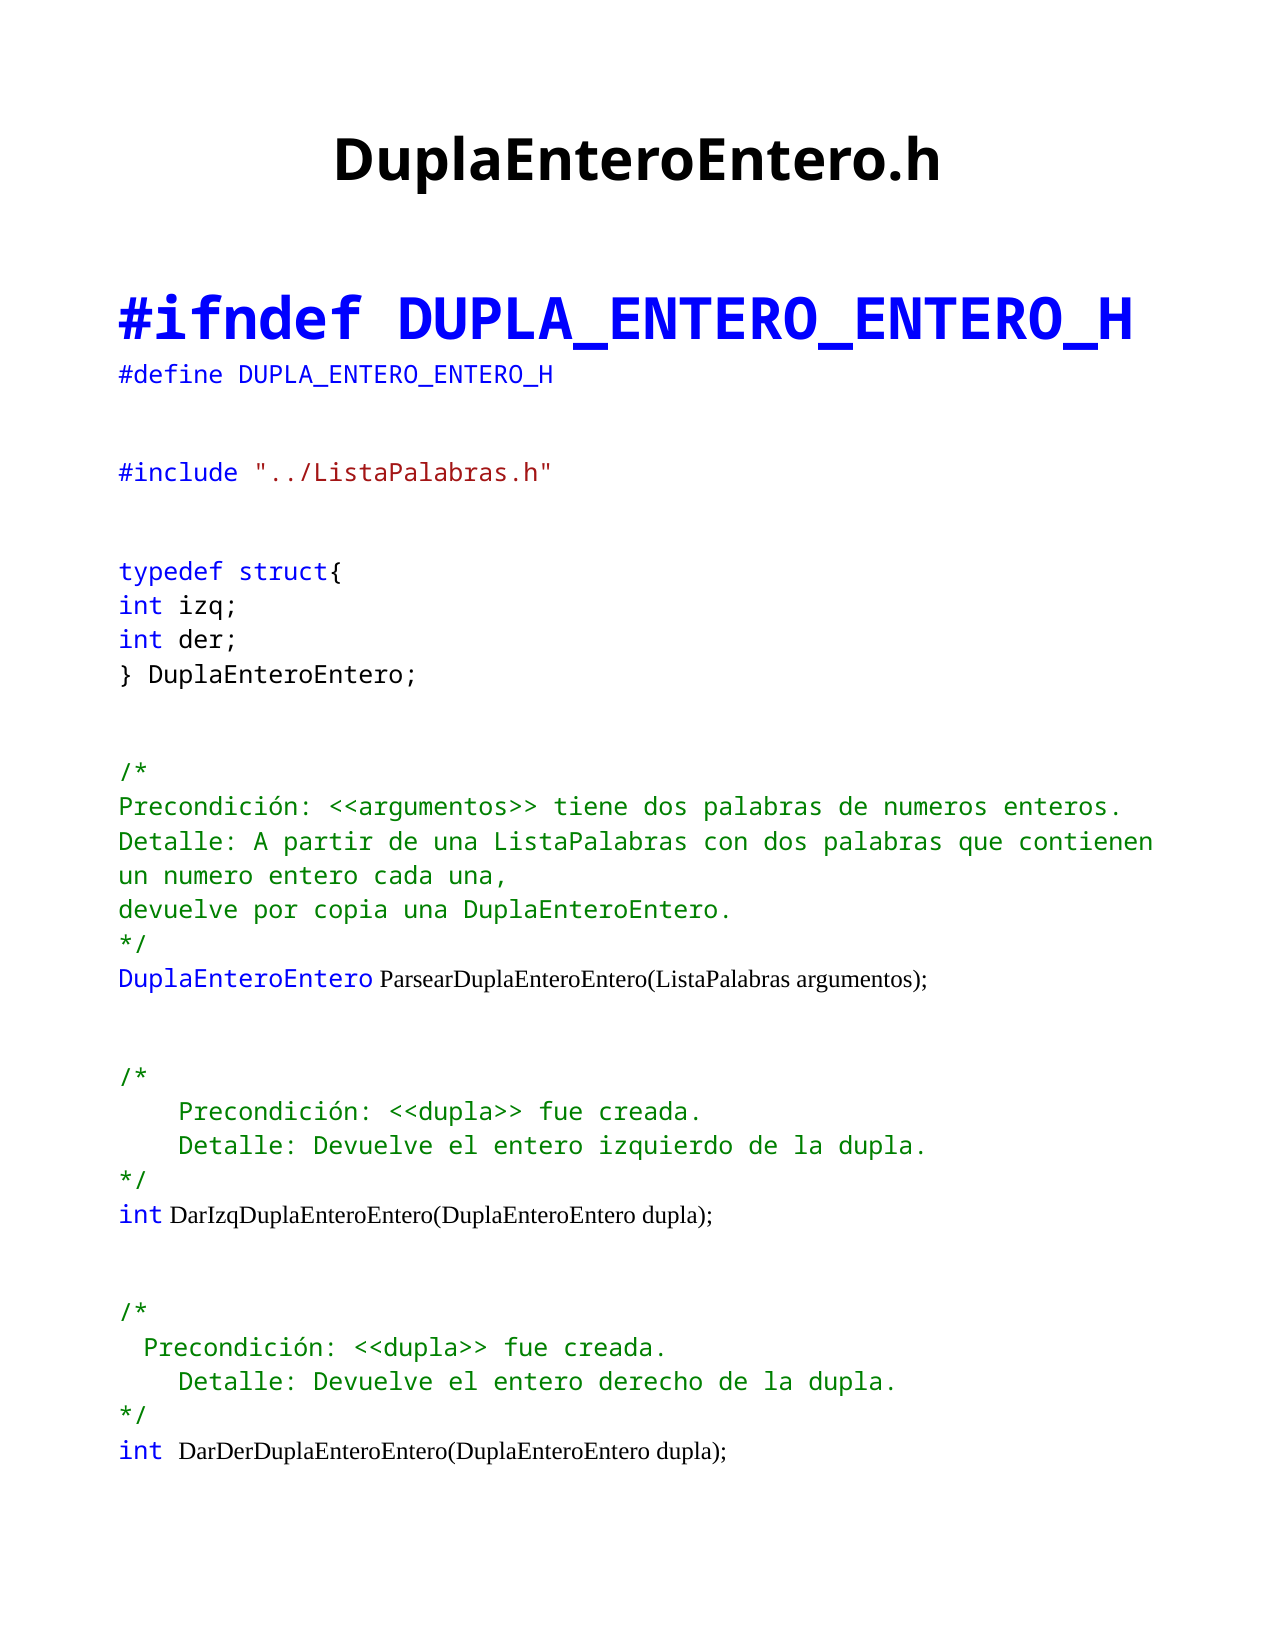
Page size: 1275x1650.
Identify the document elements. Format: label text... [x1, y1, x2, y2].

text */ [118, 926, 1157, 961]
text DuplaEnteroEntero ParsearDuplaEnteroEntero(ListaPalabras argumentos); [118, 961, 1157, 995]
text */ [118, 1398, 1157, 1432]
text int izq; [118, 587, 1157, 622]
text Precondición: <<dupla>> fue creada. [118, 1093, 1157, 1128]
text } DuplaEnteroEntero; [118, 656, 1157, 691]
text DuplaEnteroEntero.h [118, 118, 1157, 198]
text #define DUPLA_ENTERO_ENTERO_H [118, 357, 1157, 391]
text #include "../ListaPalabras.h" [118, 455, 1157, 489]
text int DarIzqDuplaEnteroEntero(DuplaEnteroEntero dupla); [118, 1196, 1157, 1231]
text Detalle: A partir de una ListaPalabras con dos palabras que contienen un numero entero cada una, [118, 823, 1157, 892]
text */ [118, 1162, 1157, 1196]
text Precondición: <<dupla>> fue creada. [118, 1329, 1157, 1363]
text #ifndef DUPLA_ENTERO_ENTERO_H [118, 277, 1157, 357]
text Precondición: <<argumentos>> tiene dos palabras de numeros enteros. [118, 789, 1157, 823]
text Detalle: Devuelve el entero derecho de la dupla. [118, 1363, 1157, 1398]
text devuelve por copia una DuplaEnteroEntero. [118, 892, 1157, 926]
text int der; [118, 622, 1157, 656]
text /* [118, 754, 1157, 789]
text typedef struct{ [118, 553, 1157, 587]
text /* [118, 1294, 1157, 1329]
text Detalle: Devuelve el entero izquierdo de la dupla. [118, 1128, 1157, 1162]
text int DarDerDuplaEnteroEntero(DuplaEnteroEntero dupla); [118, 1432, 1157, 1466]
text /* [118, 1059, 1157, 1093]
